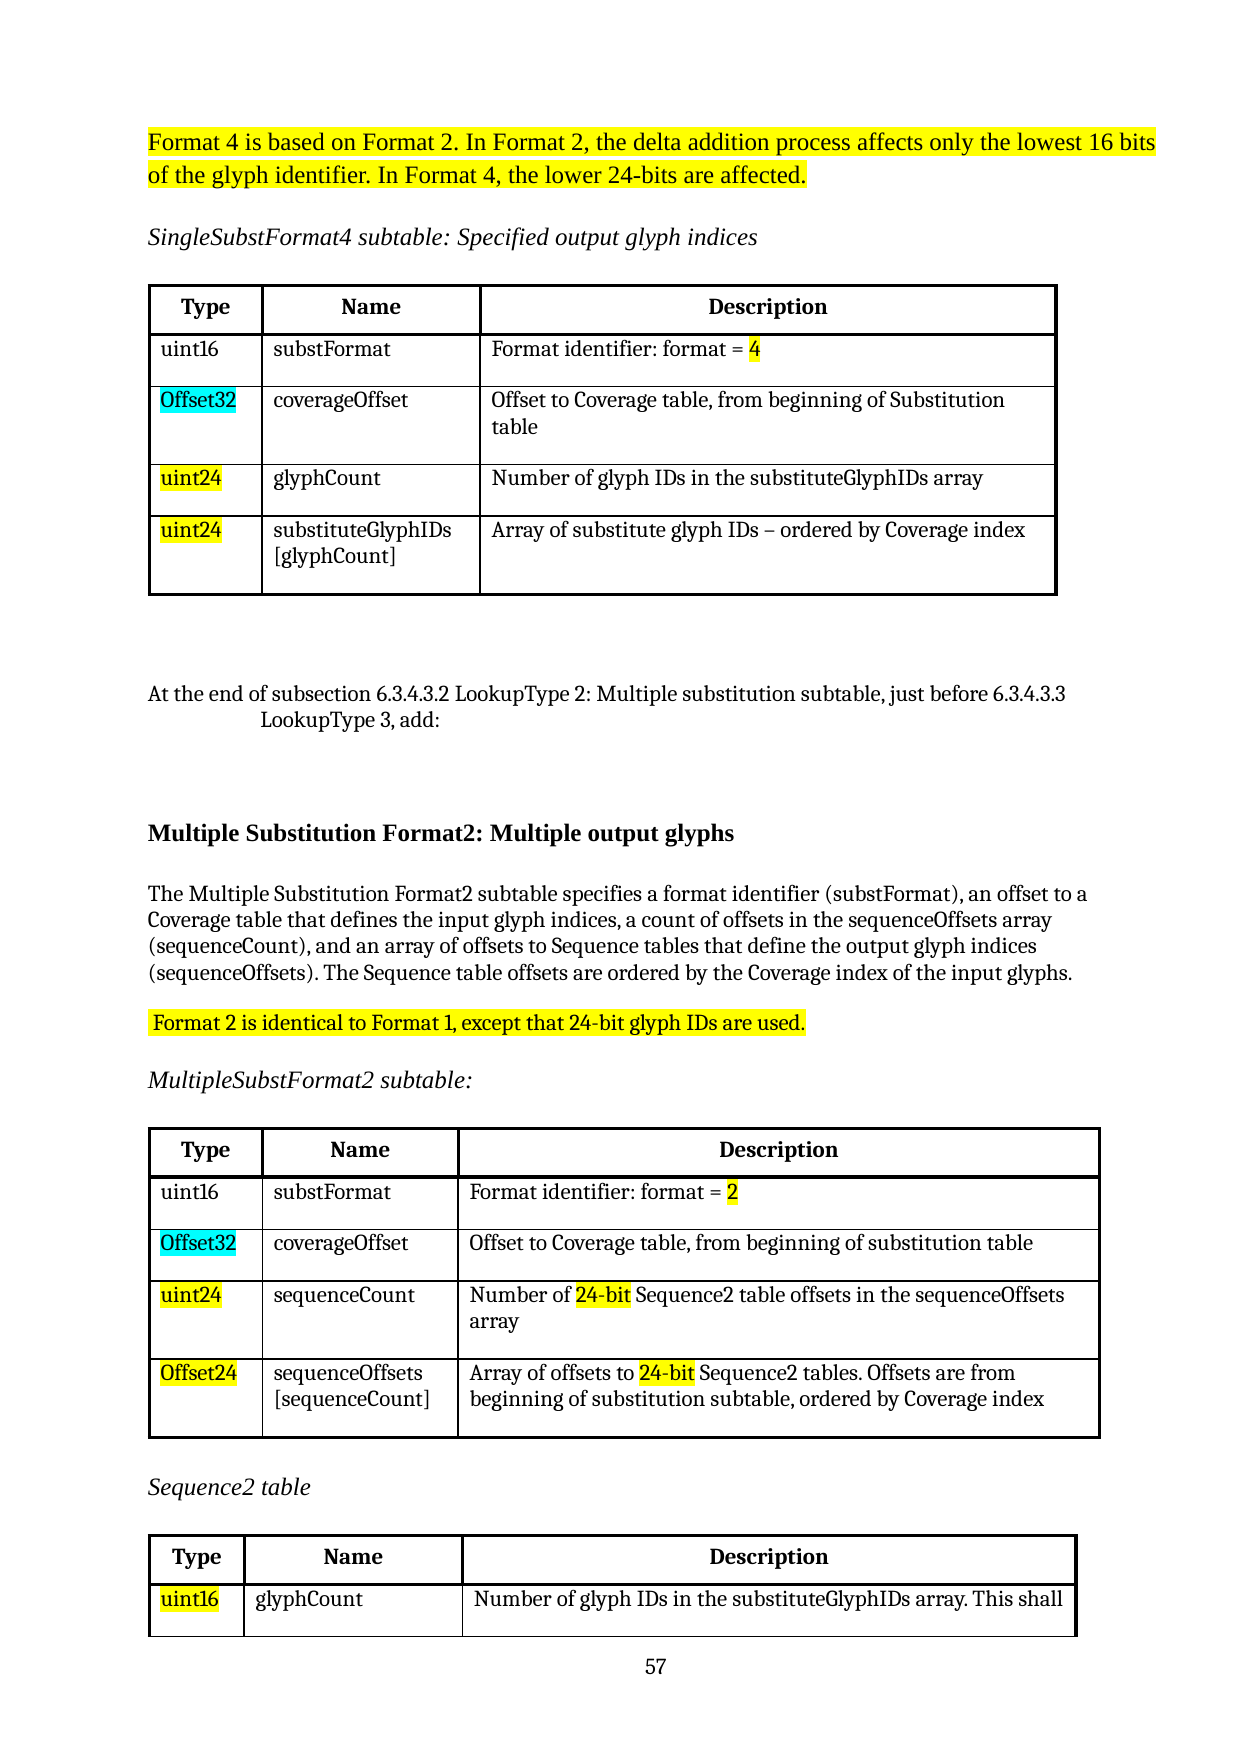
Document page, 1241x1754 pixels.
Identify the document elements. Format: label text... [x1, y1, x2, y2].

table_cell glyphCount [245, 1586, 462, 1636]
table_cell Array of offsets to 24-bit Sequence2 tables. Offsets are from beginning of substitution subtable, ordered by Coverage index [459, 1360, 1098, 1436]
table_header Name [264, 287, 479, 332]
table_cell substFormat [263, 1179, 457, 1228]
table_cell substituteGlyphIDs [glyphCount] [263, 517, 479, 593]
text The Multiple Substitution Format2 subtable specifies a format identifier (substFormat), an offset to a Coverage table that defines the input glyph indices, a count of offsets in the sequenceOffsets array (sequenceCount), and an array of offsets to Sequence tables that define the output glyph indices (sequenceOffsets). The Sequence table offsets are ordered by the Coverage index of the input glyphs. [148, 880, 1163, 986]
table_cell Offset to Coverage table, from beginning of substitution table [459, 1230, 1098, 1280]
table_header Type [151, 1130, 261, 1175]
table_header Type [151, 1537, 243, 1582]
table_cell Number of glyph IDs in the substituteGlyphIDs array. This shall [463, 1586, 1074, 1636]
text Format 2 is identical to Format 1, except that 24-bit glyph IDs are used. [148, 1009, 1163, 1036]
table_cell Offset24 [151, 1360, 262, 1436]
text MultipleSubstFormat2 subtable: [148, 1065, 1163, 1094]
table_cell substFormat [263, 336, 479, 386]
table_cell uint16 [151, 1586, 243, 1636]
table_cell uint16 [151, 1179, 262, 1228]
table_header Description [464, 1537, 1074, 1582]
table_cell coverageOffset [263, 387, 479, 463]
table_header Name [246, 1537, 461, 1582]
table_cell Format identifier: format = 2 [459, 1179, 1098, 1228]
table_cell sequenceOffsets [sequenceCount] [263, 1360, 457, 1436]
text SingleSubstFormat4 subtable: Specified output glyph indices [148, 222, 1163, 251]
table_header Description [482, 287, 1054, 332]
table_header Type [151, 287, 261, 332]
table_cell Offset32 [151, 387, 261, 463]
table_cell sequenceCount [263, 1282, 457, 1358]
table_cell uint24 [151, 465, 261, 515]
table_header Name [264, 1130, 457, 1175]
table_cell glyphCount [263, 465, 479, 515]
table_cell uint24 [151, 517, 261, 593]
text Format 4 is based on Format 2. In Format 2, the delta addition process affects only the lowest 16 bits of the glyph identifier. In Format 4, the lower 24-bits are affected. [148, 127, 1163, 188]
table_cell coverageOffset [263, 1230, 457, 1280]
table_cell Format identifier: format = 4 [481, 336, 1054, 386]
table_cell Offset32 [151, 1230, 262, 1280]
table_cell Number of 24-bit Sequence2 table offsets in the sequenceOffsets array [459, 1282, 1098, 1358]
table_cell uint16 [151, 336, 261, 386]
table_cell Number of glyph IDs in the substituteGlyphIDs array [481, 465, 1054, 515]
text At the end of subsection 6.3.4.3.2 LookupType 2: Multiple substitution subtable, just before 6.3.4.3.3 LookupType 3, add: [148, 681, 1163, 733]
table_cell uint24 [151, 1282, 262, 1358]
text Multiple Substitution Format2: Multiple output glyphs [148, 818, 1163, 847]
table_cell Offset to Coverage table, from beginning of Substitution table [481, 387, 1054, 463]
table_header Description [460, 1130, 1098, 1175]
text Sequence2 table [148, 1439, 1163, 1501]
table_cell Array of substitute glyph IDs – ordered by Coverage index [481, 517, 1054, 593]
